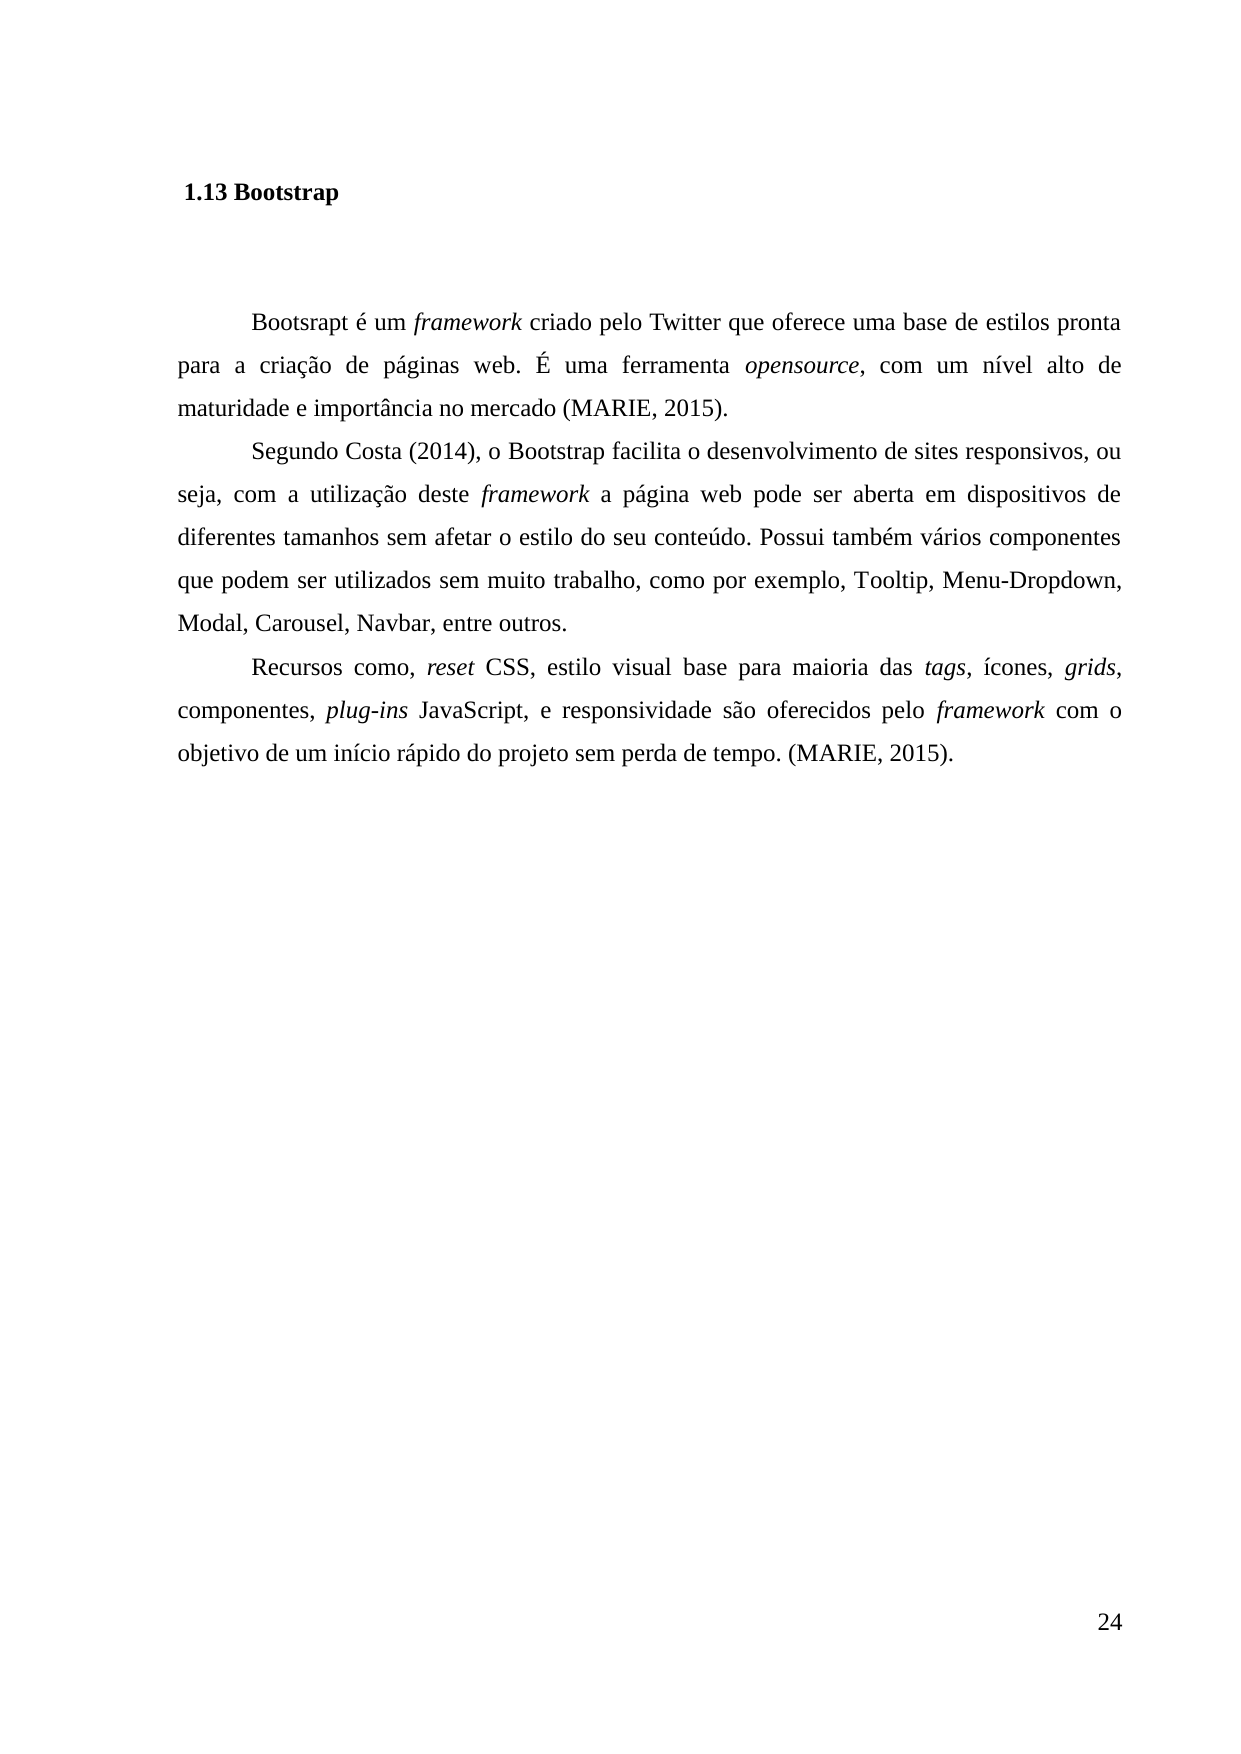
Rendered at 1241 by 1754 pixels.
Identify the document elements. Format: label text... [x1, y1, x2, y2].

text Segundo Costa (2014), o Bootstrap facilita o desenvolvimento de sites responsivos, ou seja, com a utilização deste framework a página web pode ser aberta em dispositivos de diferentes tamanhos sem afetar o estilo do seu conteúdo. Possui também vários componentes que podem ser utilizados sem muito trabalho, como por exemplo, Tooltip, Menu-Dropdown, Modal, Carousel, Navbar, entre outros. [177, 436, 1122, 637]
text Bootsrapt é um framework criado pelo Twitter que oferece uma base de estilos pronta para a criação de páginas web. É uma ferramenta opensource, com um nível alto de maturidade e importância no mercado (MARIE, 2015). [177, 307, 1122, 422]
text Recursos como, reset CSS, estilo visual base para maioria das tags, ícones, grids, componentes, plug-ins JavaScript, e responsividade são oferecidos pelo framework com o objetivo de um início rápido do projeto sem perda de tempo. (MARIE, 2015). [177, 652, 1122, 767]
subtitle Bootstrap [177, 177, 1122, 206]
